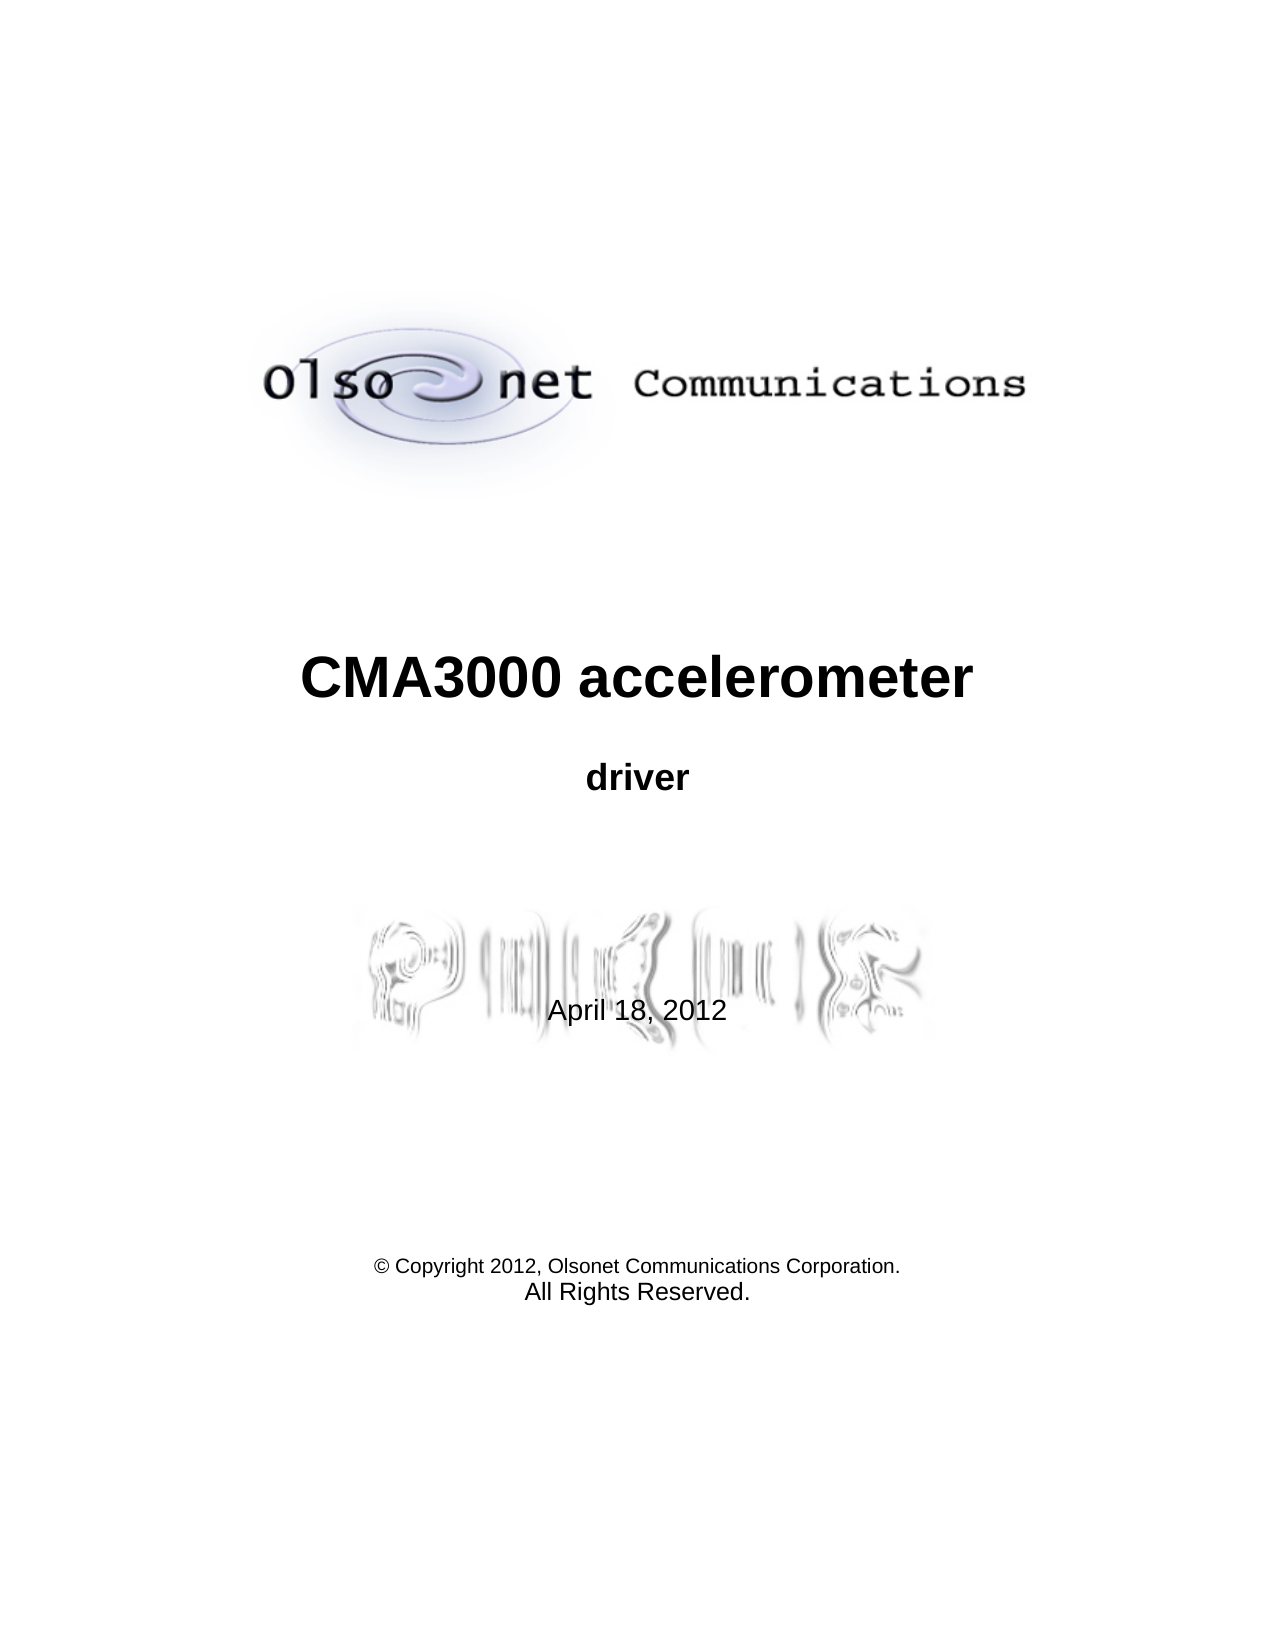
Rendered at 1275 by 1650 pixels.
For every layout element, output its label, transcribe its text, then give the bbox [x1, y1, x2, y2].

text © Copyright 2012, Olsonet Communications Corporation. [210, 1254, 1065, 1278]
picture [241, 291, 1034, 498]
text All Rights Reserved. [210, 1278, 1065, 1306]
text April 18, 2012 [955, 994, 1065, 1026]
subtitle driver [210, 757, 1065, 798]
text April 18, 2012 [210, 994, 330, 1026]
picture [331, 884, 954, 1116]
subtitle CMA3000 accelerometer [210, 645, 1065, 710]
